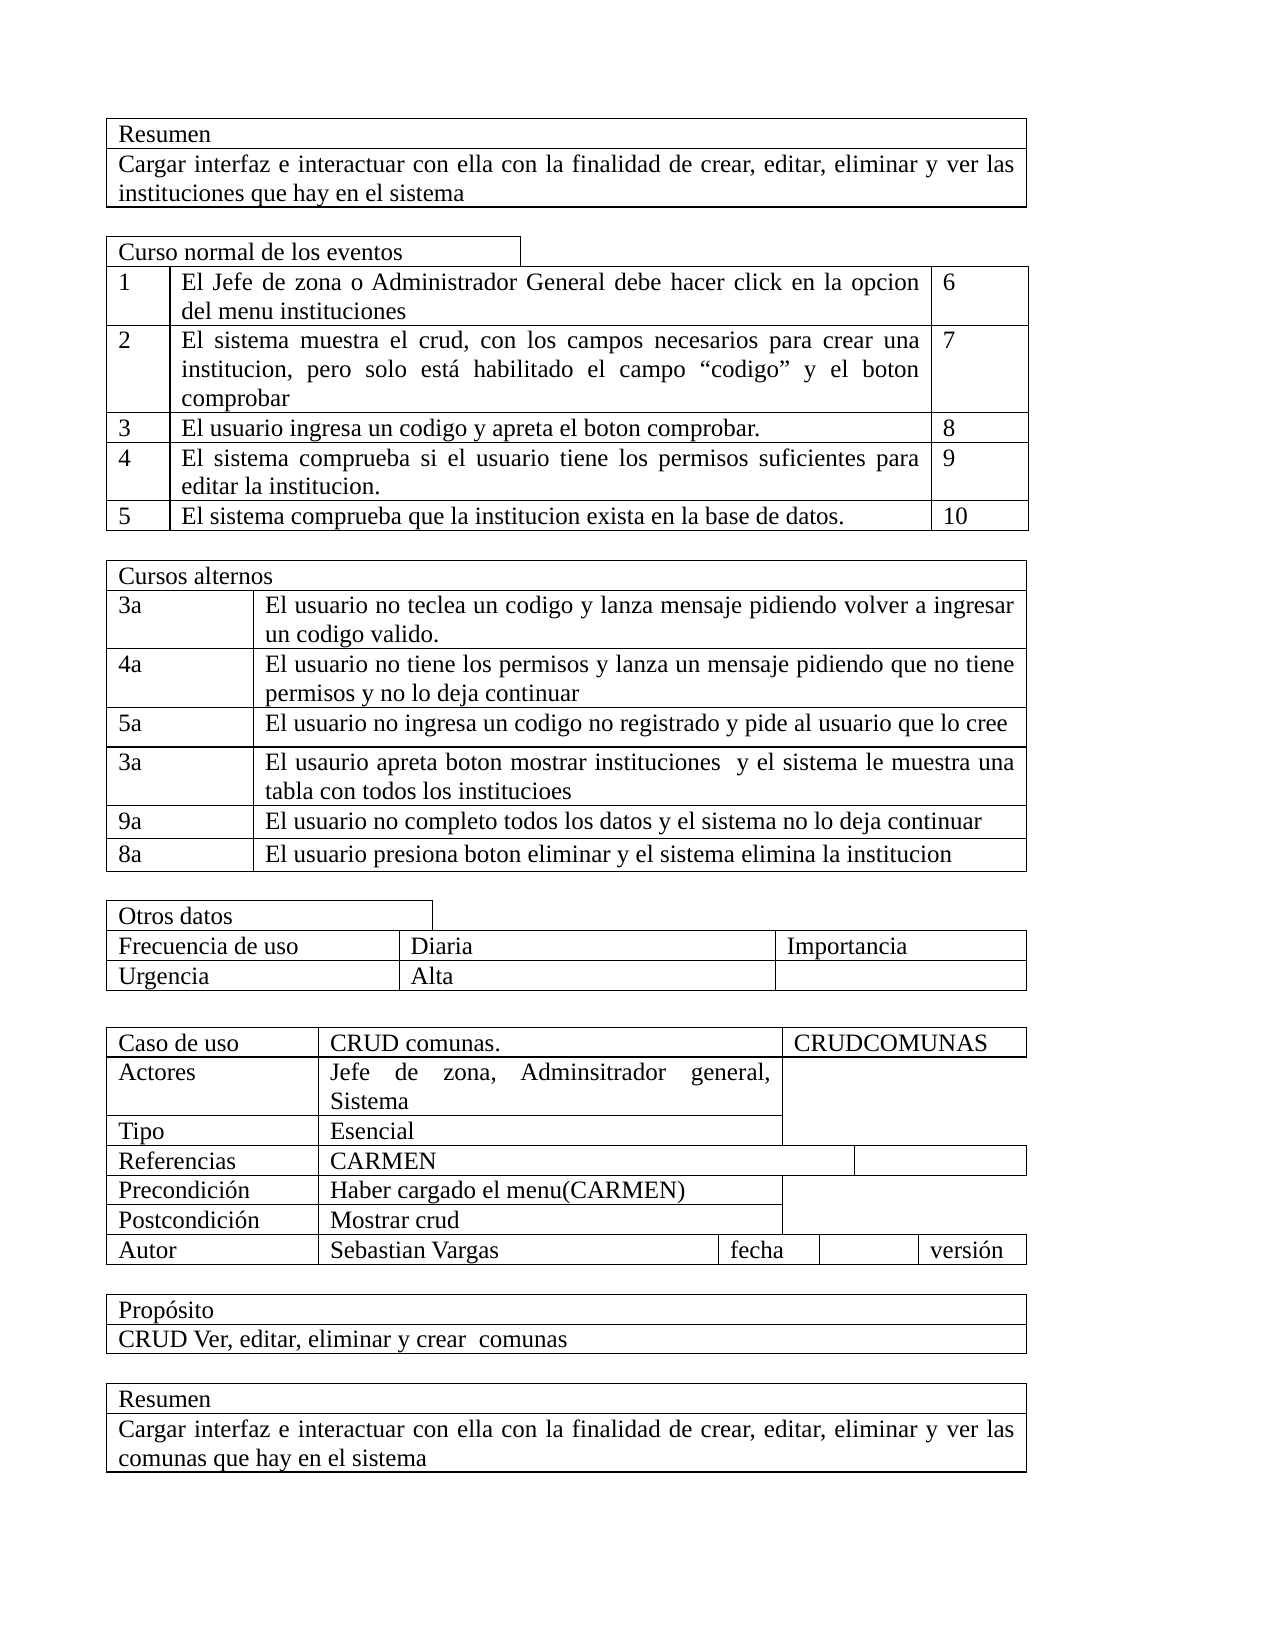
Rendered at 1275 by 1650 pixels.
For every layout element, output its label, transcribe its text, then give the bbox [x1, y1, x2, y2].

table_cell Cargar interfaz e interactuar con ella con la finalidad de crear, editar, eliminar y ver las instituciones que hay en el sistema [107, 149, 1026, 206]
table_header CRUD comunas. [319, 1028, 782, 1056]
table_cell 9a [107, 806, 253, 838]
table_cell 3a [107, 748, 253, 805]
table_cell 8 [932, 413, 1028, 442]
table_cell El usuario presiona boton eliminar y el sistema elimina la institucion [254, 839, 1026, 871]
table_cell 3 [107, 413, 169, 442]
table_header Curso normal de los eventos [107, 237, 520, 266]
table_cell Cargar interfaz e interactuar con ella con la finalidad de crear, editar, eliminar y ver las comunas que hay en el sistema [107, 1414, 1026, 1471]
table_cell 2 [107, 326, 169, 412]
table_cell Frecuencia de uso [107, 931, 399, 960]
table_header CRUDCOMUNAS [783, 1028, 1026, 1056]
table_cell CARMEN [319, 1146, 854, 1174]
table_cell [820, 1235, 918, 1264]
table_cell fecha [719, 1235, 819, 1264]
table_cell CRUD Ver, editar, eliminar y crear comunas [107, 1325, 1026, 1353]
table_cell 1 [107, 267, 169, 324]
table_header Propósito [107, 1295, 1026, 1323]
table_cell El usuario no ingresa un codigo no registrado y pide al usuario que lo cree [254, 708, 1026, 746]
table_cell Esencial [319, 1116, 782, 1145]
table_cell Haber cargado el menu(CARMEN) [319, 1176, 782, 1204]
table_cell 5 [107, 501, 169, 530]
table_cell Actores [107, 1058, 318, 1115]
table_cell Tipo [107, 1116, 318, 1145]
table_cell Alta [400, 961, 775, 990]
table_cell 6 [932, 267, 1028, 324]
table_cell El usaurio apreta boton mostrar instituciones y el sistema le muestra una tabla con todos los institucioes [254, 748, 1026, 805]
table_cell Mostrar crud [319, 1205, 782, 1234]
table_cell 5a [107, 708, 253, 746]
table_cell Sebastian Vargas [319, 1235, 718, 1264]
table_cell Referencias [107, 1146, 318, 1174]
table_cell 4 [107, 443, 169, 500]
table_header Caso de uso [107, 1028, 318, 1056]
table_cell El sistema comprueba si el usuario tiene los permisos suficientes para editar la institucion. [171, 443, 931, 500]
table_cell El usuario no tiene los permisos y lanza un mensaje pidiendo que no tiene permisos y no lo deja continuar [254, 649, 1026, 707]
table_cell [855, 1146, 1026, 1174]
table_cell 8a [107, 839, 253, 871]
table_header Otros datos [107, 901, 432, 930]
table_cell [776, 961, 1026, 990]
table_cell Urgencia [107, 961, 399, 990]
table_cell 7 [932, 326, 1028, 412]
table_cell versión [919, 1235, 1026, 1264]
table_cell 3a [107, 591, 253, 648]
table_cell Jefe de zona, Adminsitrador general, Sistema [319, 1058, 782, 1115]
table_cell 9 [932, 443, 1028, 500]
table_cell 10 [932, 501, 1028, 530]
table_cell Postcondición [107, 1205, 318, 1234]
table_cell El usuario no teclea un codigo y lanza mensaje pidiendo volver a ingresar un codigo valido. [254, 591, 1026, 648]
table_cell Precondición [107, 1176, 318, 1204]
table_cell El sistema comprueba que la institucion exista en la base de datos. [171, 501, 931, 530]
table_cell El Jefe de zona o Administrador General debe hacer click en la opcion del menu instituciones [171, 267, 931, 324]
table_cell Diaria [400, 931, 775, 960]
table_cell 4a [107, 649, 253, 707]
table_cell El usuario no completo todos los datos y el sistema no lo deja continuar [254, 806, 1026, 838]
table_header Cursos alternos [107, 561, 1026, 589]
table_cell Autor [107, 1235, 318, 1264]
table_cell El sistema muestra el crud, con los campos necesarios para crear una institucion, pero solo está habilitado el campo “codigo” y el boton comprobar [171, 326, 931, 412]
table_header Resumen [107, 1384, 1026, 1413]
table_cell Importancia [776, 931, 1026, 960]
table_header Resumen [107, 119, 1026, 148]
table_cell El usuario ingresa un codigo y apreta el boton comprobar. [171, 413, 931, 442]
